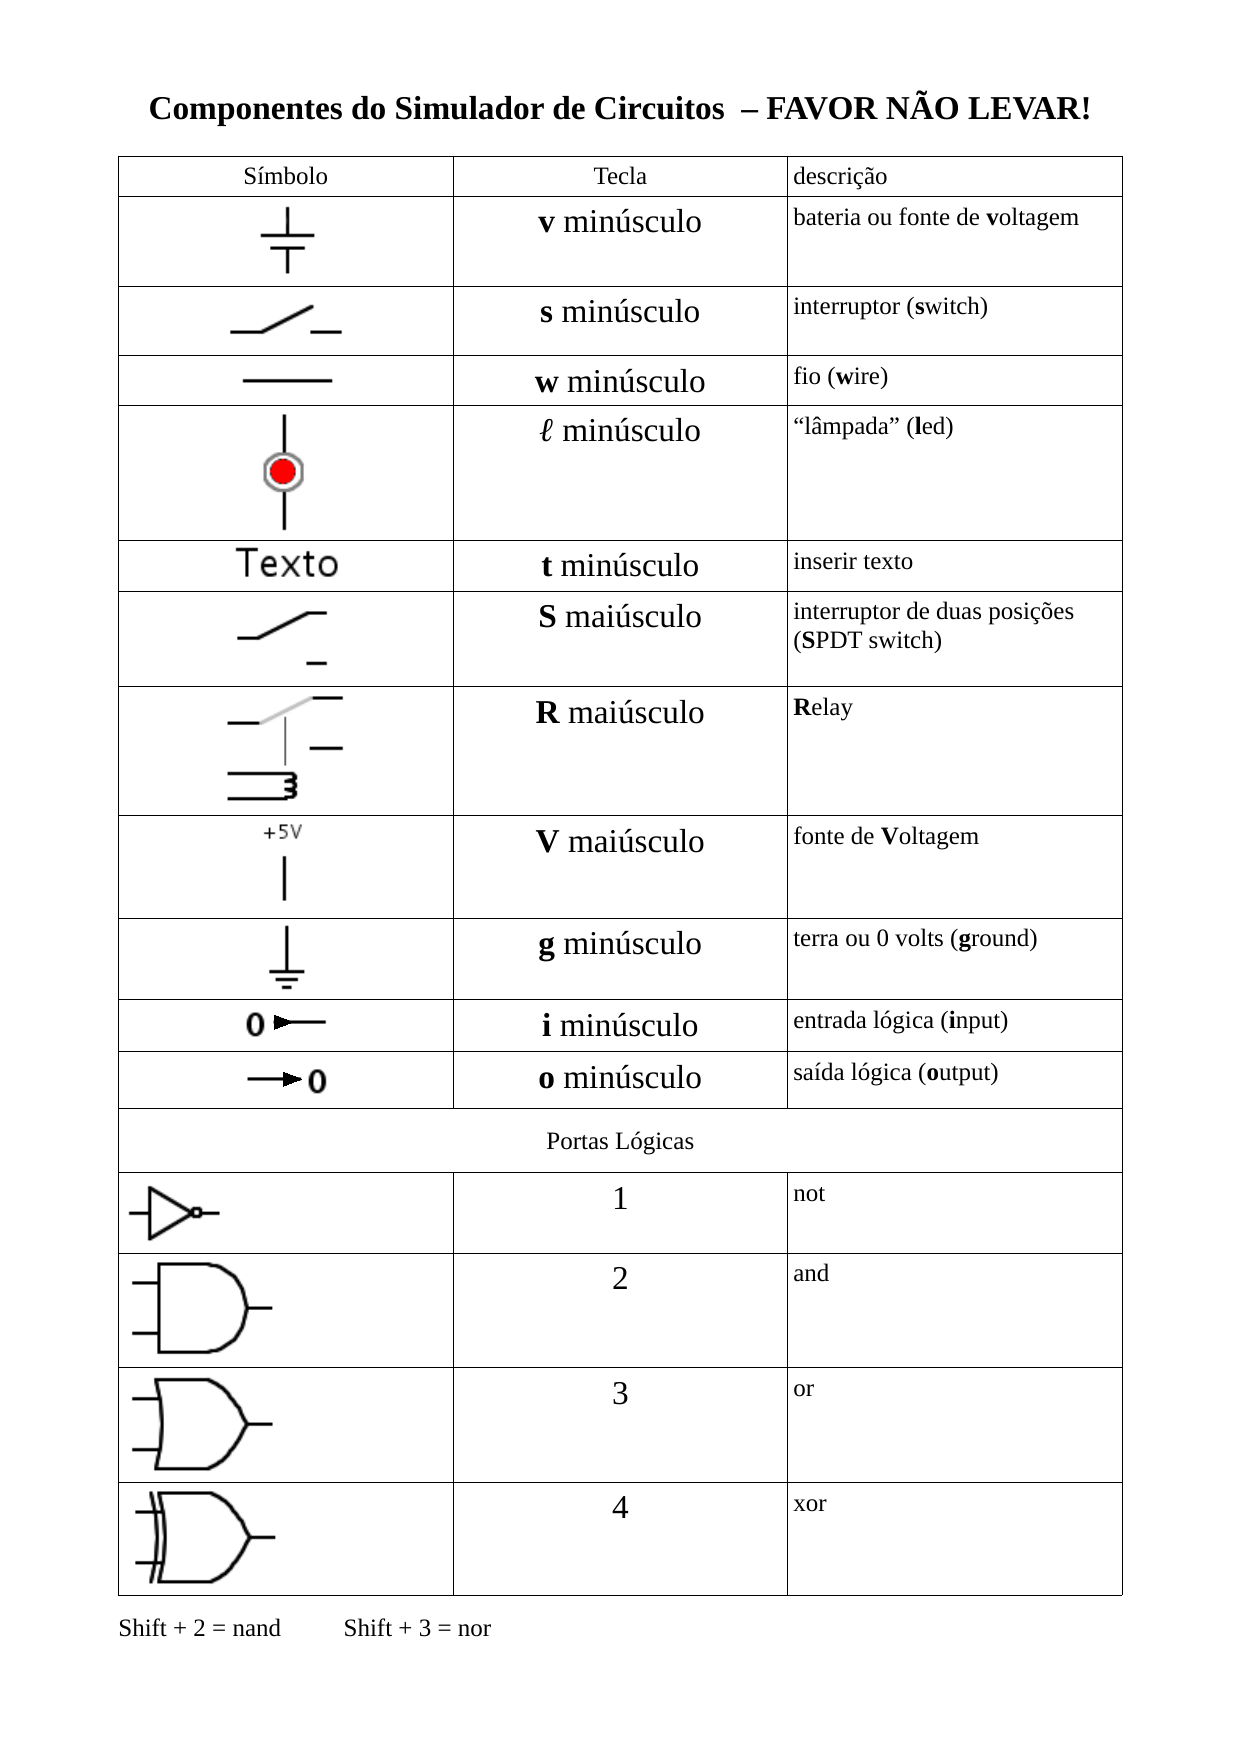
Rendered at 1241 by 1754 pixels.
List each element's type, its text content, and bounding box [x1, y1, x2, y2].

picture [251, 410, 319, 535]
table_cell [119, 816, 453, 917]
picture [123, 1258, 282, 1362]
table_cell [119, 687, 453, 815]
table_cell saída lógica (output) [788, 1052, 1122, 1108]
table_cell interruptor (switch) [788, 287, 1122, 355]
table_cell v minúsculo [454, 197, 787, 286]
table_cell Relay [788, 687, 1122, 815]
table_cell [119, 919, 453, 999]
picture [260, 923, 311, 994]
picture [220, 692, 351, 810]
picture [123, 1373, 276, 1477]
picture [226, 360, 345, 399]
table_cell V maiúsculo [454, 816, 787, 917]
table_header descrição [788, 157, 1122, 196]
picture [237, 1005, 334, 1046]
table_cell [119, 356, 453, 405]
text Shift + 2 = nand Shift + 3 = nor [118, 1613, 1122, 1642]
picture [255, 821, 316, 912]
table_cell [119, 541, 453, 591]
table_cell i minúsculo [454, 1000, 787, 1051]
table_cell w minúsculo [454, 356, 787, 405]
table_cell S maiúsculo [454, 592, 787, 686]
table_cell [119, 406, 453, 540]
picture [123, 1178, 230, 1247]
table_cell [119, 592, 453, 686]
picture [247, 201, 324, 280]
picture [218, 291, 353, 350]
table_cell not [788, 1173, 1122, 1252]
table_cell bateria ou fonte de voltagem [788, 197, 1122, 286]
table_cell t minúsculo [454, 541, 787, 591]
picture [225, 596, 346, 681]
table_cell 3 [454, 1368, 787, 1482]
table_cell inserir texto [788, 541, 1122, 591]
table_cell xor [788, 1483, 1122, 1595]
table_cell or [788, 1368, 1122, 1482]
table_cell [119, 287, 453, 355]
table_header Tecla [454, 157, 787, 196]
table_cell o minúsculo [454, 1052, 787, 1108]
table_cell terra ou 0 volts (ground) [788, 919, 1122, 999]
table_cell s minúsculo [454, 287, 787, 355]
table_cell interruptor de duas posições (SPDT switch) [788, 592, 1122, 686]
table_cell [119, 1483, 453, 1595]
table_cell 4 [454, 1483, 787, 1595]
table_header Símbolo [119, 157, 453, 196]
table_cell R maiúsculo [454, 687, 787, 815]
table_cell entrada lógica (input) [788, 1000, 1122, 1051]
table_cell [119, 1000, 453, 1051]
table_cell [119, 1052, 453, 1108]
picture [123, 1487, 285, 1590]
table_cell ℓ minúsculo [454, 406, 787, 540]
table_cell [119, 1254, 453, 1367]
table_cell 1 [454, 1173, 787, 1252]
table_cell [119, 1368, 453, 1482]
table_cell g minúsculo [454, 919, 787, 999]
table_cell “lâmpada” (led) [788, 406, 1122, 540]
table_cell Portas Lógicas [119, 1109, 1122, 1172]
table_cell 2 [454, 1254, 787, 1367]
picture [240, 1057, 331, 1103]
table_cell [119, 197, 453, 286]
table_cell [119, 1173, 453, 1252]
table_cell fio (wire) [788, 356, 1122, 405]
table_cell and [788, 1254, 1122, 1367]
picture [230, 545, 341, 585]
table_cell fonte de Voltagem [788, 816, 1122, 917]
text Componentes do Simulador de Circuitos – FAVOR NÃO LEVAR! [118, 88, 1122, 127]
